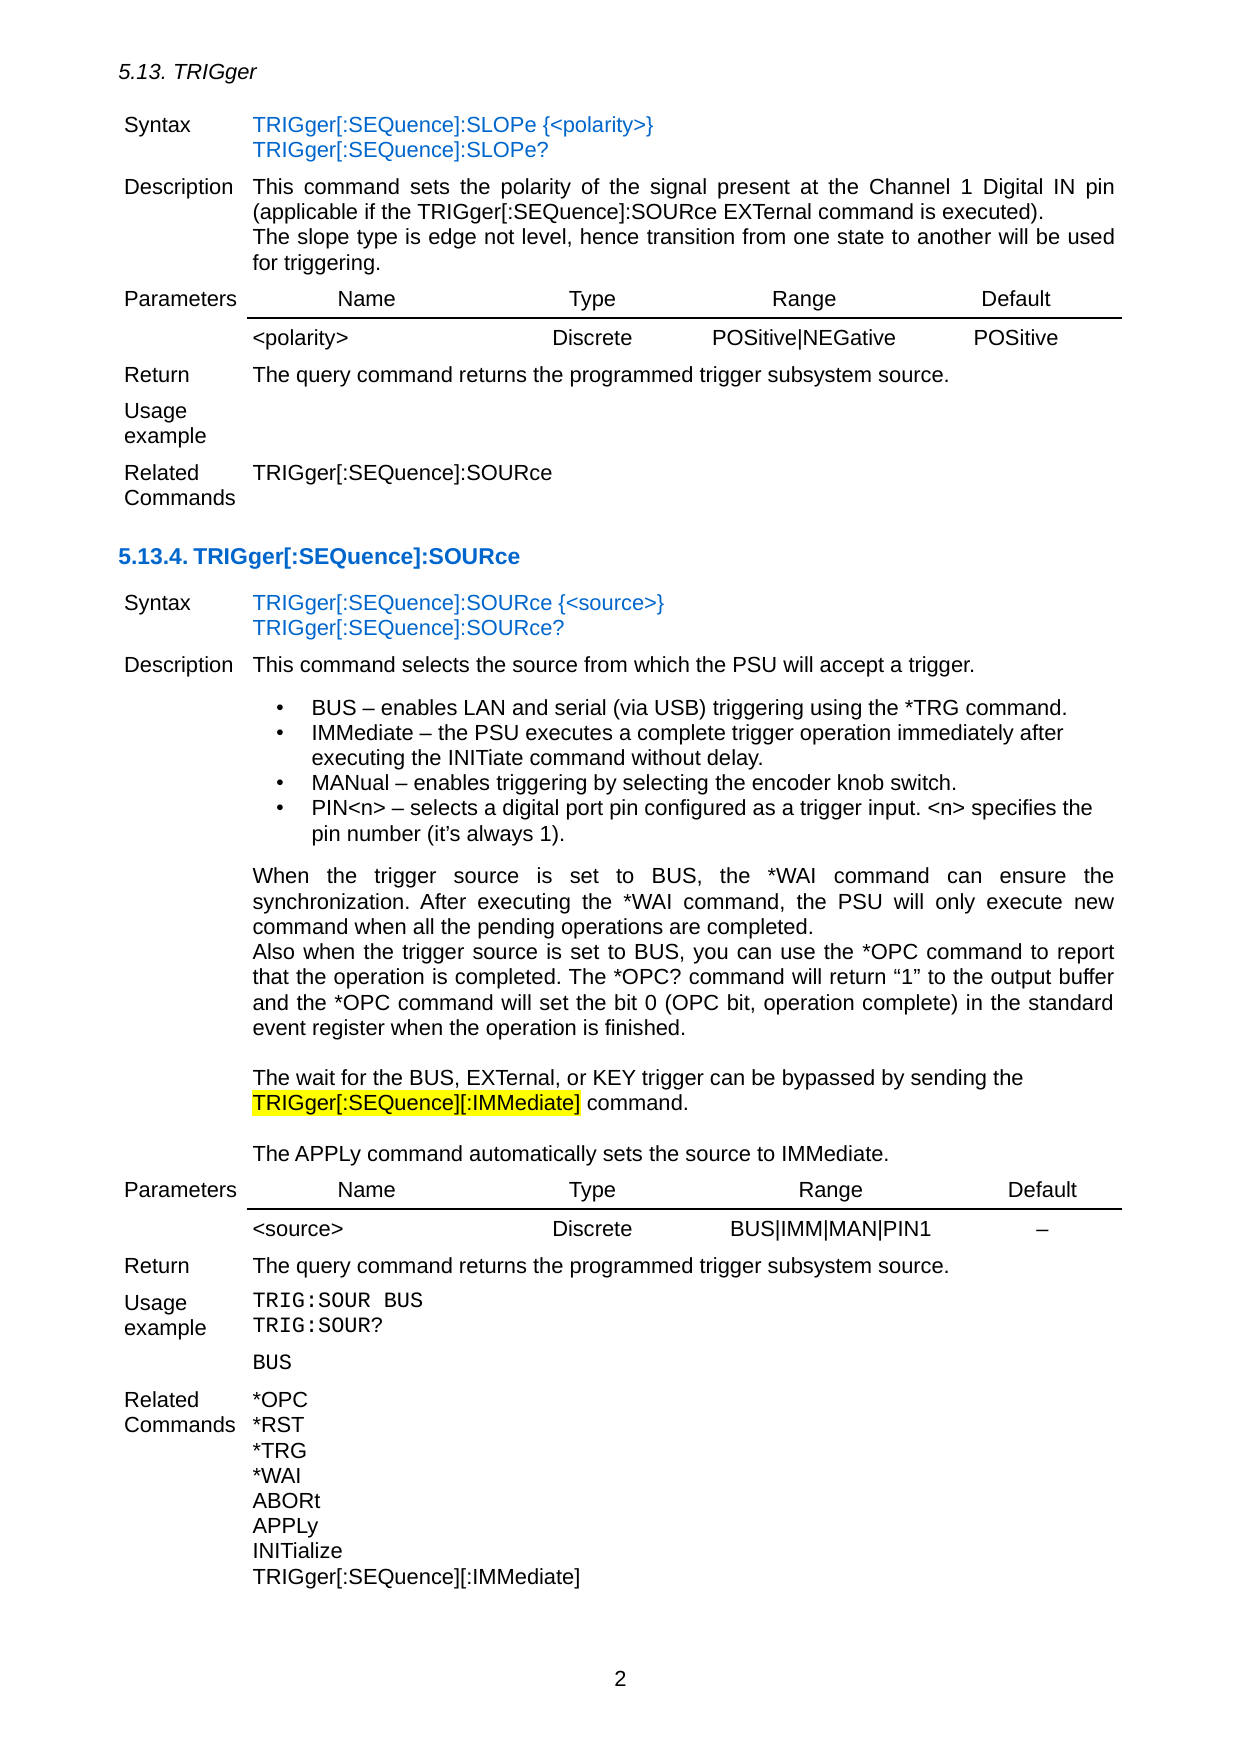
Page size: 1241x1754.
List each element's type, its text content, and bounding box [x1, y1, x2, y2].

table_cell Related Commands [118, 454, 247, 516]
table_cell [118, 1208, 247, 1247]
table_cell – [963, 1210, 1122, 1247]
table_cell TRIGger[:SEQuence]:SOURce [247, 454, 1122, 516]
table_cell Parameters [118, 280, 247, 317]
table_cell This command selects the source from which the PSU will accept a trigger. BUS – enables LAN and serial (via USB) triggering using the *TRG command. IMMediate – the PSU executes a complete trigger operation immediately after executing the INITiate command without delay. MANual – enables triggering by selecting the encoder knob switch. PIN<n> – selects a digital port pin configured as a trigger input. <n> specifies the pin number (it’s always 1). When the trigger source is set to BUS, the *WAI command can ensure the synchronization. After executing the *WAI command, the PSU will only execute new command when all the pending operations are completed. Also when the trigger source is set to BUS, you can use the *OPC command to report that the operation is completed. The *OPC? command will return “1” to the output buffer and the *OPC command will set the bit 0 (OPC bit, operation complete) in the standard event register when the operation is finished. The wait for the BUS, EXTernal, or KEY trigger can be bypassed by sending the TRIGger[:SEQuence][:IMMediate] command. The APPLy command automatically sets the source to IMMediate. [247, 646, 1122, 1172]
subtitle TRIGger[:SEQuence]:SOURce [118, 543, 1122, 569]
table_cell Discrete [486, 1210, 698, 1247]
table_cell Description [118, 168, 247, 280]
table_cell [118, 317, 247, 356]
table_cell Parameters [118, 1172, 247, 1208]
table_cell [247, 393, 1122, 454]
table_cell Name [247, 1172, 486, 1208]
table_cell Range [698, 1172, 963, 1208]
table_cell <source> [247, 1210, 486, 1247]
table_cell *OPC *RST *TRG *WAI ABORt APPLy INITialize TRIGger[:SEQuence][:IMMediate] [247, 1381, 1122, 1594]
table_cell Name [247, 280, 486, 317]
table_cell Default [963, 1172, 1122, 1208]
table_cell Default [910, 280, 1122, 317]
table_cell POSitive|NEGative [698, 319, 910, 356]
table_cell Related Commands [118, 1381, 247, 1594]
table_cell BUS|IMM|MAN|PIN1 [698, 1210, 963, 1247]
table_cell The query command returns the programmed trigger subsystem source. [247, 356, 1122, 392]
table_header TRIGger[:SEQuence]:SOURce {<source>} TRIGger[:SEQuence]:SOURce? [247, 584, 1122, 646]
table_cell Type [486, 280, 698, 317]
table_cell This command sets the polarity of the signal present at the Channel 1 Digital IN pin (applicable if the TRIGger[:SEQuence]:SOURce EXTernal command is executed). The slope type is edge not level, hence transition from one state to another will be used for triggering. [247, 168, 1122, 280]
table_cell Usage example [118, 393, 247, 454]
table_header Syntax [118, 584, 247, 646]
table_cell TRIG:SOUR BUS TRIG:SOUR? BUS [247, 1284, 1122, 1381]
table_cell The query command returns the programmed trigger subsystem source. [247, 1247, 1122, 1284]
table_cell Discrete [486, 319, 698, 356]
table_cell POSitive [910, 319, 1122, 356]
table_cell Return [118, 356, 247, 392]
table_cell <polarity> [247, 319, 486, 356]
table_cell Usage example [118, 1284, 247, 1381]
table_header Syntax [118, 106, 247, 168]
table_cell Range [698, 280, 910, 317]
table_cell Type [486, 1172, 698, 1208]
table_cell Return [118, 1247, 247, 1284]
table_header TRIGger[:SEQuence]:SLOPe {<polarity>} TRIGger[:SEQuence]:SLOPe? [247, 106, 1122, 168]
table_cell Description [118, 646, 247, 1172]
